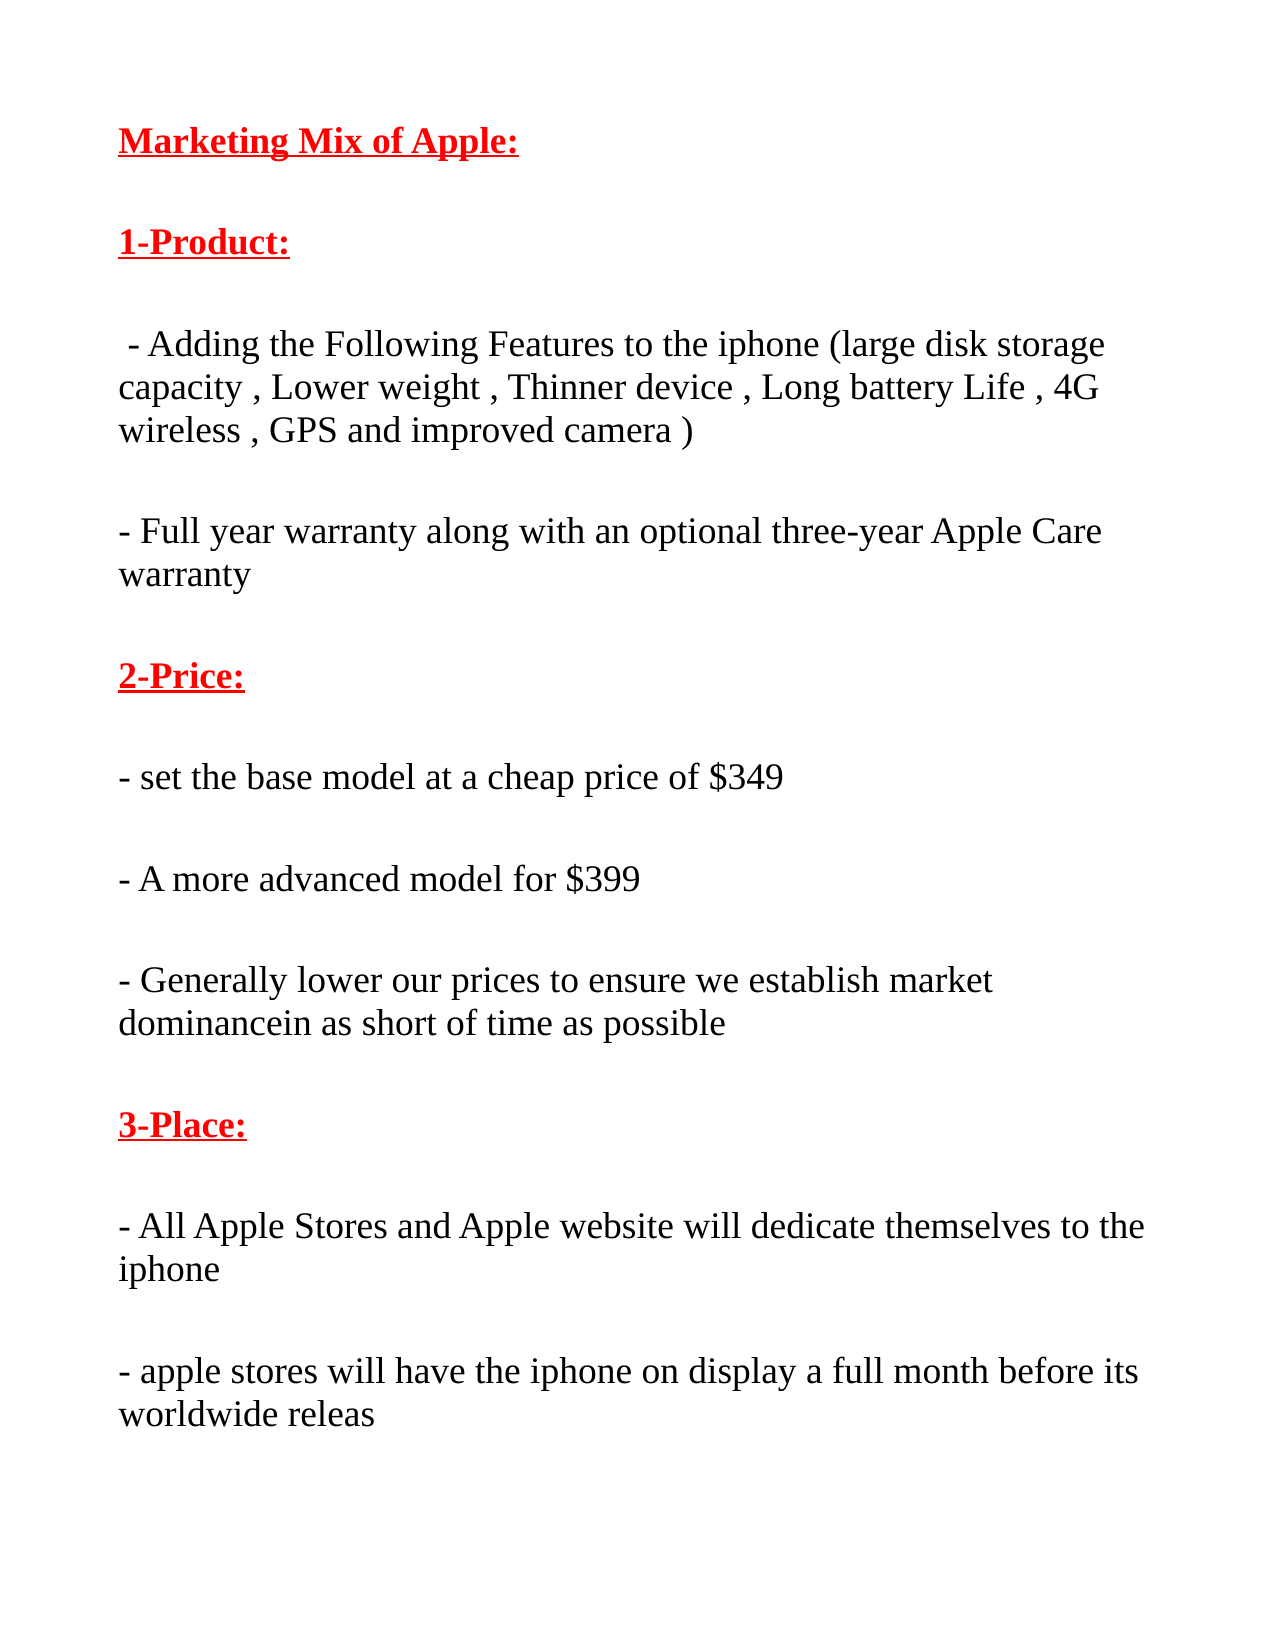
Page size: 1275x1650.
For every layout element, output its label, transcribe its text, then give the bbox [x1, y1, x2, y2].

subtitle - Adding the Following Features to the iphone (large disk storage capacity , Lower weight , Thinner device , Long battery Life , 4G wireless , GPS and improved camera ) [118, 321, 1157, 450]
subtitle 1-Product: [118, 219, 1157, 263]
subtitle - All Apple Stores and Apple website will dedicate themselves to the iphone [118, 1204, 1157, 1290]
subtitle - set the base model at a cheap price of $349 [118, 755, 1157, 798]
subtitle - Generally lower our prices to ensure we establish market dominancein as short of time as possible [118, 958, 1157, 1044]
subtitle 3-Place: [118, 1102, 1157, 1145]
subtitle - apple stores will have the iphone on display a full month before its worldwide releas [118, 1348, 1157, 1434]
subtitle - A more advanced model for $399 [118, 856, 1157, 899]
subtitle Marketing Mix of Apple: [118, 118, 1157, 161]
subtitle - Full year warranty along with an optional three-year Apple Care warranty [118, 509, 1157, 595]
subtitle 2-Price: [118, 653, 1157, 696]
